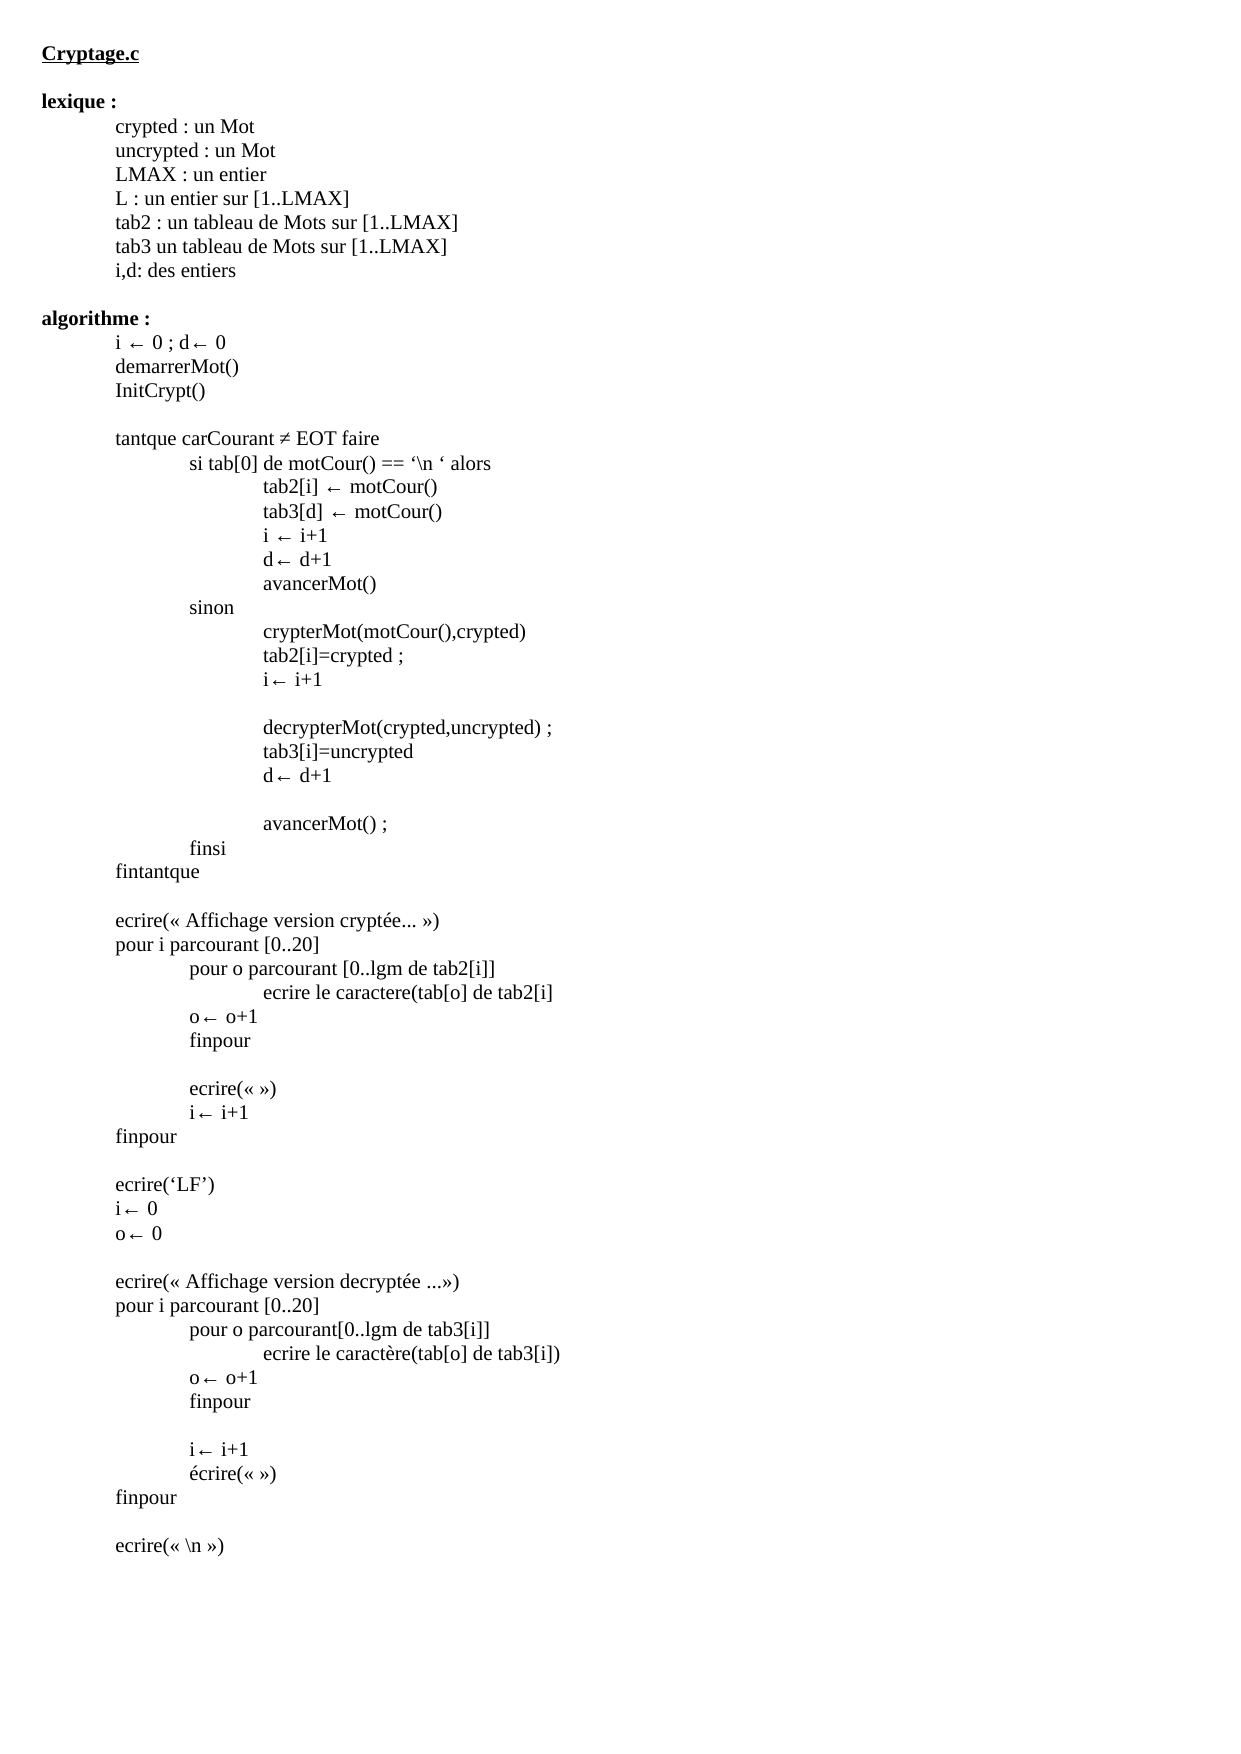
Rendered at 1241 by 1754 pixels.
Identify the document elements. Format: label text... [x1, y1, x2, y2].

text si tab[0] de motCour() == ‘\n ‘ alors [41, 450, 1199, 474]
text sinon [41, 595, 1199, 619]
text algorithme : [41, 306, 1199, 330]
text finpour [41, 1485, 1199, 1509]
text o← o+1 [41, 1004, 1199, 1028]
text finpour [41, 1389, 1199, 1413]
text tab3[d] ← motCour() [41, 498, 1199, 523]
text L : un entier sur [1..LMAX] [41, 186, 1199, 210]
text pour i parcourant [0..20] [41, 1293, 1199, 1317]
text o← 0 [41, 1220, 1199, 1244]
text i← i+1 [41, 1437, 1199, 1461]
text ecrire(‘LF’) [41, 1172, 1199, 1196]
text lexique : [41, 89, 1199, 113]
text i ← 0 ; d← 0 [41, 330, 1199, 354]
text pour o parcourant[0..lgm de tab3[i]] [41, 1317, 1199, 1341]
text ecrire(« ») [41, 1076, 1199, 1100]
text ecrire le caractere(tab[o] de tab2[i] [41, 980, 1199, 1004]
text LMAX : un entier [41, 162, 1199, 186]
text finpour [41, 1124, 1199, 1148]
text finpour [41, 1028, 1199, 1052]
text uncrypted : un Mot [41, 138, 1199, 162]
text d← d+1 [41, 547, 1199, 571]
text decrypterMot(crypted,uncrypted) ; [41, 715, 1199, 739]
text Cryptage.c [41, 41, 1199, 65]
text finsi [41, 835, 1199, 859]
text demarrerMot() [41, 354, 1199, 378]
text InitCrypt() [41, 378, 1199, 402]
text écrire(« ») [41, 1461, 1199, 1485]
text fintantque [41, 859, 1199, 883]
text tab3 un tableau de Mots sur [1..LMAX] [41, 234, 1199, 258]
text tantque carCourant ≠ EOT faire [41, 426, 1199, 450]
text i,d: des entiers [41, 258, 1199, 282]
text pour o parcourant [0..lgm de tab2[i]] [41, 956, 1199, 980]
text i← i+1 [41, 1100, 1199, 1124]
text tab2 : un tableau de Mots sur [1..LMAX] [41, 210, 1199, 234]
text i← 0 [41, 1196, 1199, 1220]
text avancerMot() ; [41, 811, 1199, 835]
text pour i parcourant [0..20] [41, 932, 1199, 956]
text crypterMot(motCour(),crypted) [41, 619, 1199, 643]
text i← i+1 [41, 667, 1199, 691]
text ecrire(« Affichage version decryptée ...») [41, 1268, 1199, 1293]
text crypted : un Mot [41, 113, 1199, 138]
text ecrire le caractère(tab[o] de tab3[i]) [41, 1341, 1199, 1365]
text tab2[i]=crypted ; [41, 643, 1199, 667]
text ecrire(« Affichage version cryptée... ») [41, 908, 1199, 932]
text d← d+1 [41, 763, 1199, 787]
text o← o+1 [41, 1365, 1199, 1389]
text tab2[i] ← motCour() [41, 474, 1199, 498]
text avancerMot() [41, 571, 1199, 595]
text ecrire(« \n ») [41, 1533, 1199, 1557]
text i ← i+1 [41, 523, 1199, 547]
text tab3[i]=uncrypted [41, 739, 1199, 763]
